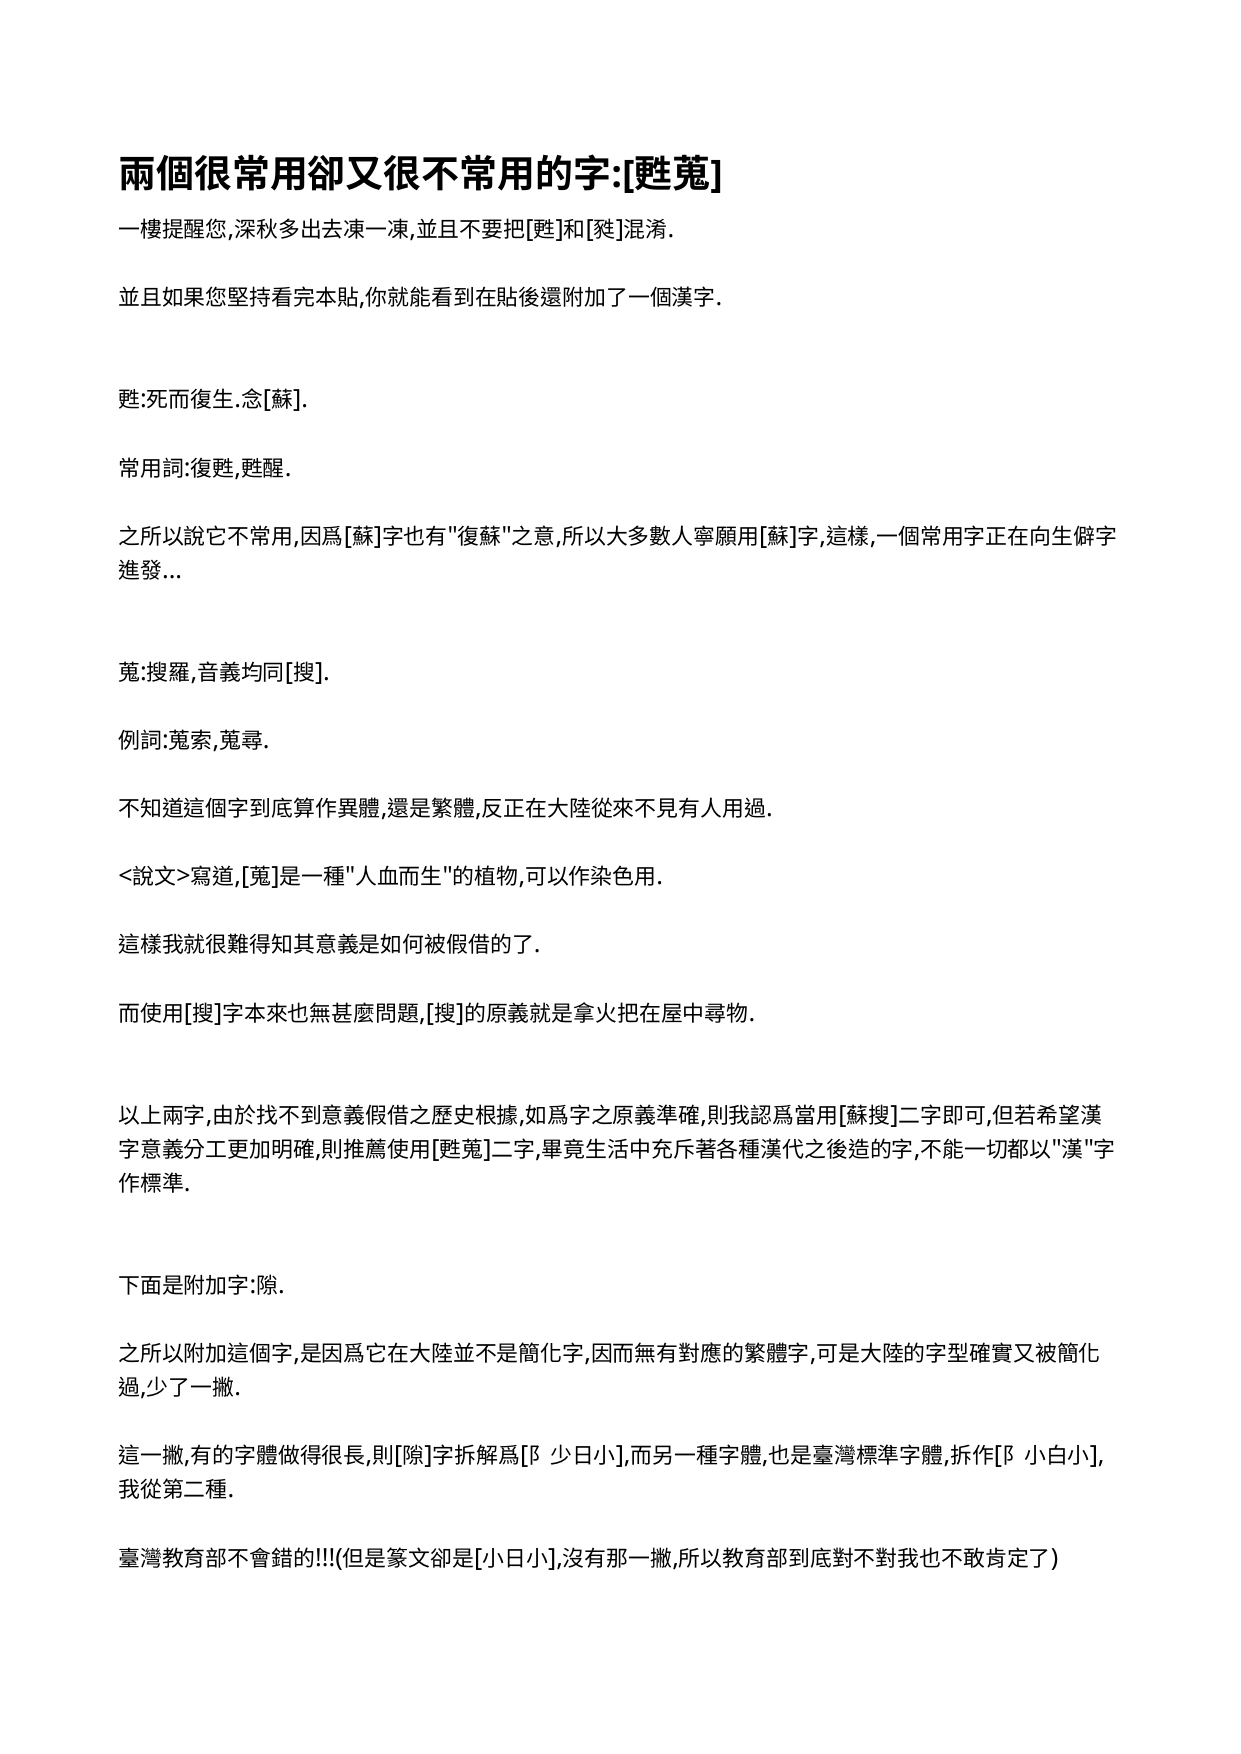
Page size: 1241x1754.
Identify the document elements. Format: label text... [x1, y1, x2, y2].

text 之所以說它不常用,因爲[蘇]字也有"復蘇"之意,所以大多數人寧願用[蘇]字,這樣,一個常用字正在向生僻字進發... [118, 517, 1122, 585]
text 以上兩字,由於找不到意義假借之歷史根據,如爲字之原義準確,則我認爲當用[蘇搜]二字即可,但若希望漢字意義分工更加明確,則推薦使用[甦蒐]二字,畢竟生活中充斥著各種漢代之後造的字,不能一切都以"漢"字作標準. [118, 1096, 1122, 1198]
text 之所以附加這個字,是因爲它在大陸並不是簡化字,因而無有對應的繁體字,可是大陸的字型確實又被簡化過,少了一撇. [118, 1335, 1122, 1403]
text 臺灣教育部不會錯的!!!(但是篆文卻是[小日小],沒有那一撇,所以教育部到底對不對我也不敢肯定了) [118, 1539, 1122, 1573]
text 一樓提醒您,深秋多出去凍一凍,並且不要把[甦]和[甤]混淆. [118, 211, 1122, 245]
text <說文>寫道,[蒐]是一種"人血而生"的植物,可以作染色用. [118, 858, 1122, 892]
text 例詞:蒐索,蒐尋. [118, 722, 1122, 756]
text 並且如果您堅持看完本貼,你就能看到在貼後還附加了一個漢字. [118, 279, 1122, 313]
text 不知道這個字到底算作異體,還是繁體,反正在大陸從來不見有人用過. [118, 790, 1122, 824]
text 甦:死而復生.念[蘇]. [118, 381, 1122, 415]
subtitle 兩個很常用卻又很不常用的字:[甦蒐] [118, 143, 1122, 198]
text 下面是附加字:隙. [118, 1267, 1122, 1301]
text 常用詞:復甦,甦醒. [118, 449, 1122, 483]
text 這樣我就很難得知其意義是如何被假借的了. [118, 926, 1122, 960]
text 而使用[搜]字本來也無甚麼問題,[搜]的原義就是拿火把在屋中尋物. [118, 994, 1122, 1028]
text 蒐:搜羅,音義均同[搜]. [118, 653, 1122, 688]
text 這一撇,有的字體做得很長,則[隙]字拆解爲[阝少日小],而另一種字體,也是臺灣標準字體,拆作[阝小白小],我從第二種. [118, 1437, 1122, 1505]
